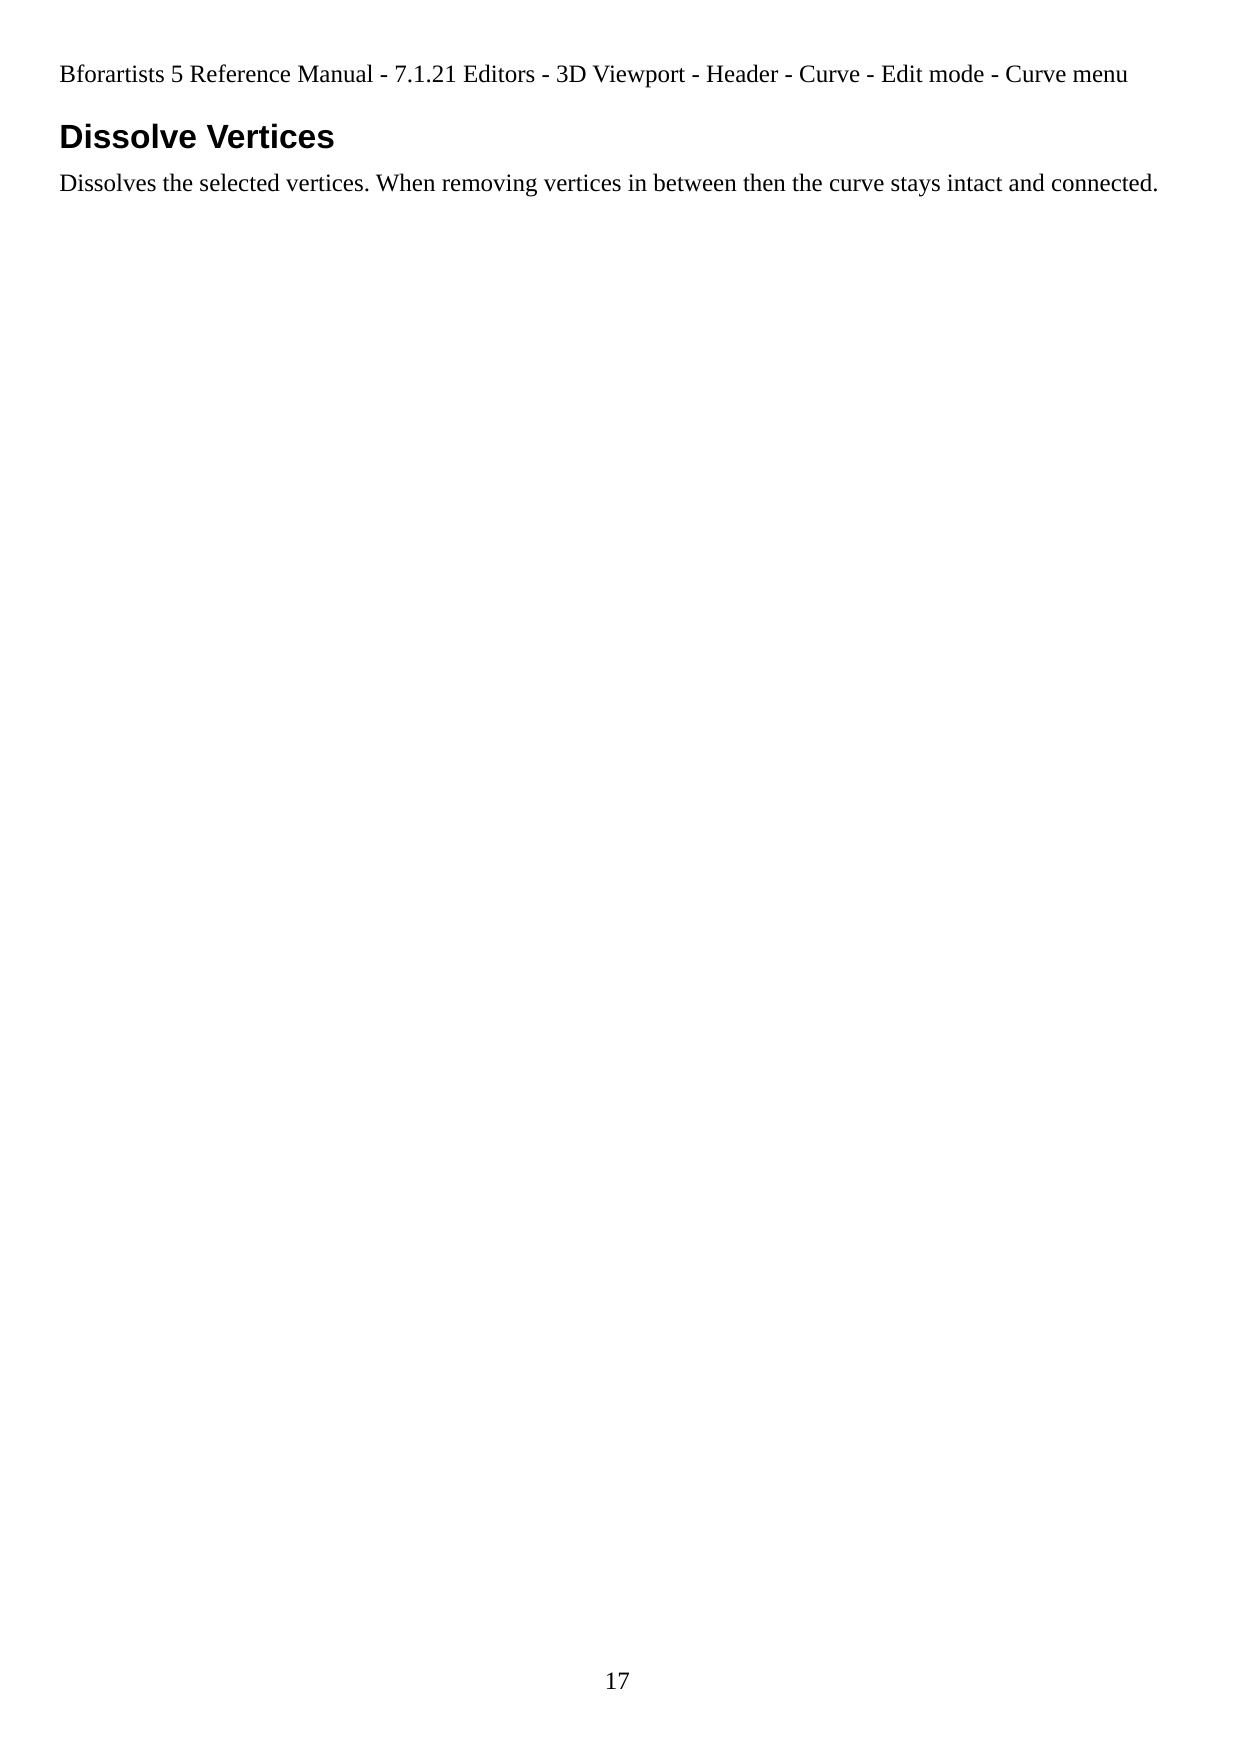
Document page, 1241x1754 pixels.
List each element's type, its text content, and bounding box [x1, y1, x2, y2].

subtitle Dissolve Vertices [59, 117, 1181, 156]
text Dissolves the selected vertices. When removing vertices in between then the curve stays intact and connected. [59, 168, 1181, 197]
